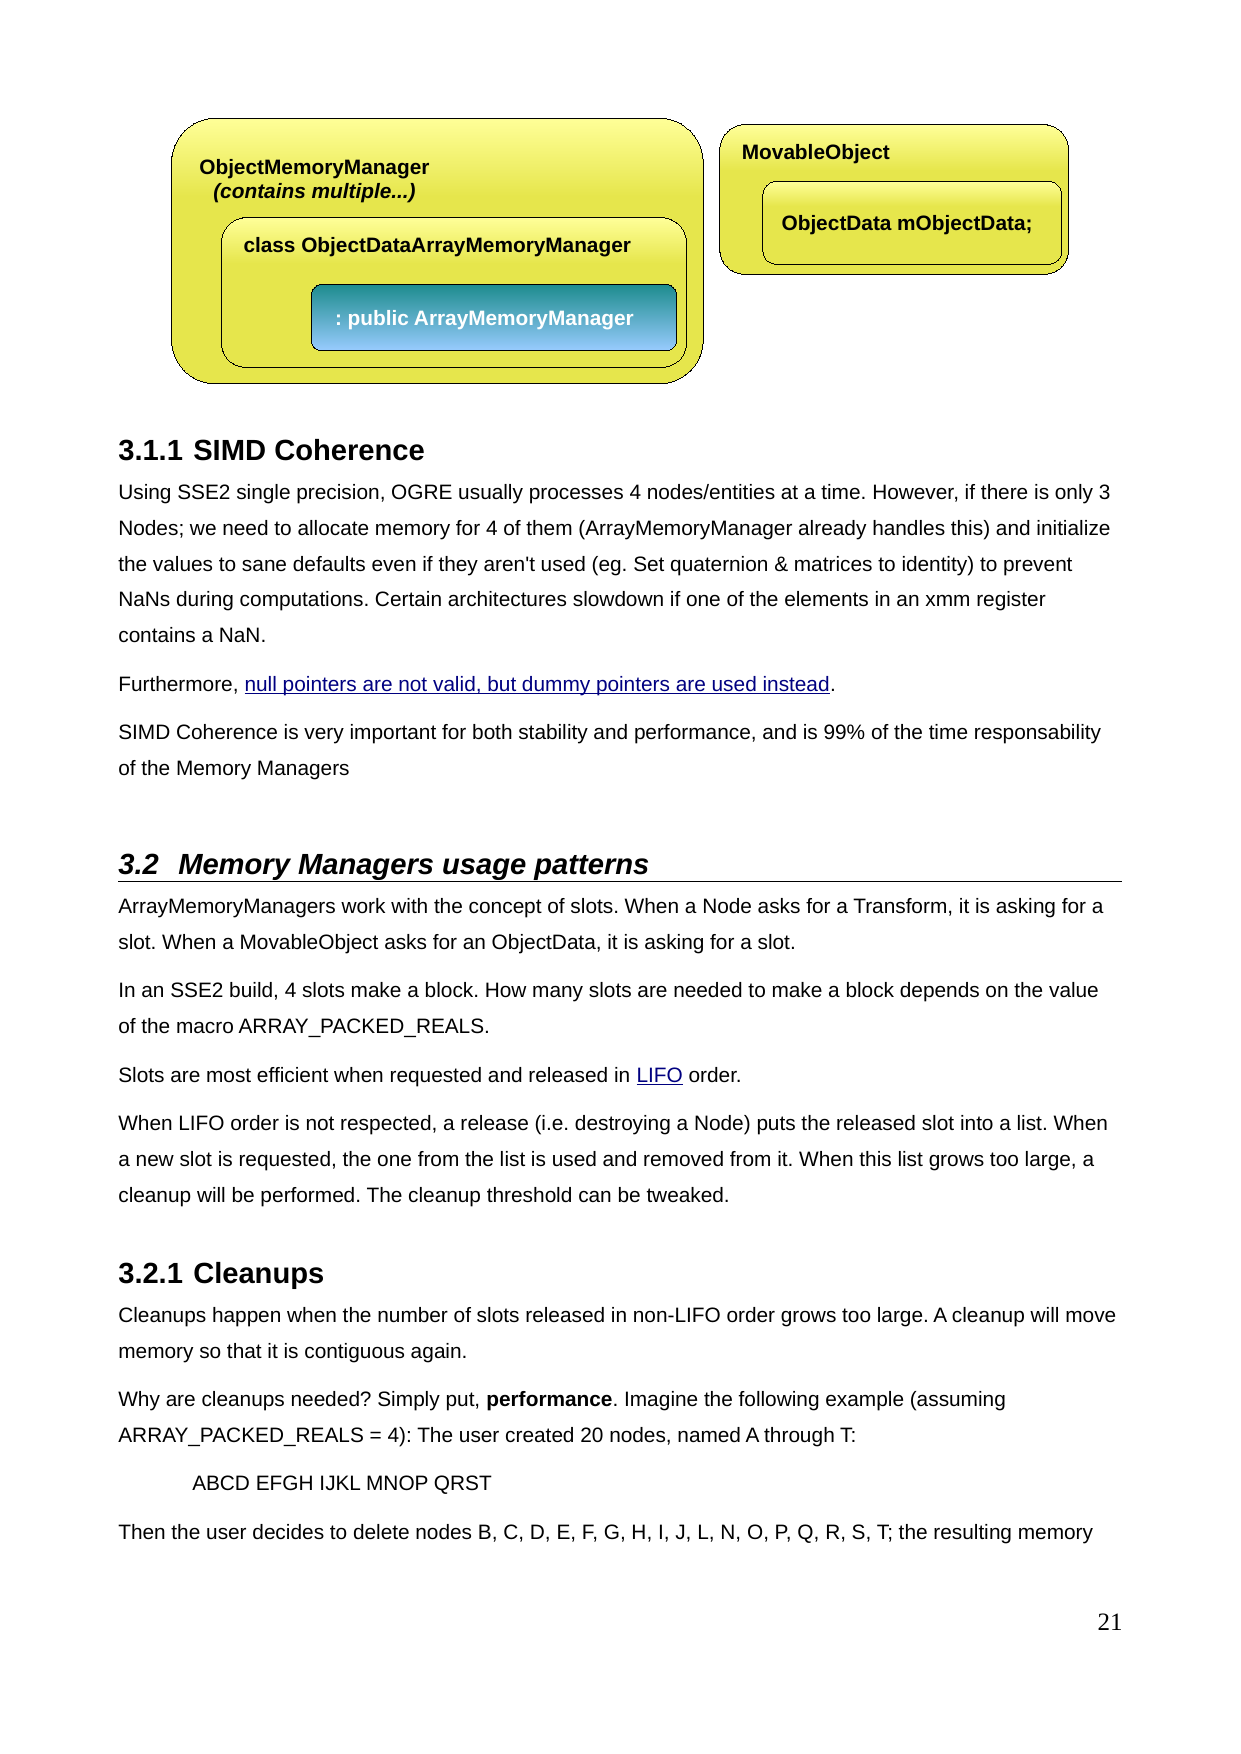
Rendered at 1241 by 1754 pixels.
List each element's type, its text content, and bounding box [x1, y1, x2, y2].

text In an SSE2 build, 4 slots make a block. How many slots are needed to make a block depends on the value of the macro ARRAY_PACKED_REALS. [118, 978, 1122, 1038]
text When LIFO order is not respected, a release (i.e. destroying a Node) puts the released slot into a list. When a new slot is requested, the one from the list is used and removed from it. When this list grows too large, a cleanup will be performed. The cleanup threshold can be tweaked. [118, 1111, 1122, 1207]
text Then the user decides to delete nodes B, C, D, E, F, G, H, I, J, L, N, O, P, Q, R, S, T; the resulting memory [118, 1520, 1122, 1544]
text SIMD Coherence is very important for both stability and performance, and is 99% of the time responsability of the Memory Managers [118, 720, 1122, 780]
text ArrayMemoryManagers work with the concept of slots. When a Node asks for a Transform, it is asking for a slot. When a MovableObject asks for an ObjectData, it is asking for a slot. [118, 894, 1122, 954]
text Slots are most efficient when requested and released in LIFO order. [118, 1063, 1122, 1087]
subtitle Memory Managers usage patterns [118, 847, 1122, 881]
text ABCD EFGH IJKL MNOP QRST [118, 1471, 1122, 1495]
subtitle Cleanups [118, 1256, 1122, 1290]
text Furthermore, null pointers are not valid, but dummy pointers are used instead. [118, 672, 1122, 696]
text Cleanups happen when the number of slots released in non-LIFO order grows too large. A cleanup will move memory so that it is contiguous again. [118, 1302, 1122, 1362]
subtitle SIMD Coherence [118, 433, 1122, 467]
text Using SSE2 single precision, OGRE usually processes 4 nodes/entities at a time. However, if there is only 3 Nodes; we need to allocate memory for 4 of them (ArrayMemoryManager already handles this) and initialize the values to sane defaults even if they aren't used (eg. Set quaternion & matrices to identity) to prevent NaNs during computations. Certain architectures slowdown if one of the elements in an xmm register contains a NaN. [118, 479, 1122, 647]
text Why are cleanups needed? Simply put, performance. Imagine the following example (assuming ARRAY_PACKED_REALS = 4): The user created 20 nodes, named A through T: [118, 1387, 1122, 1447]
